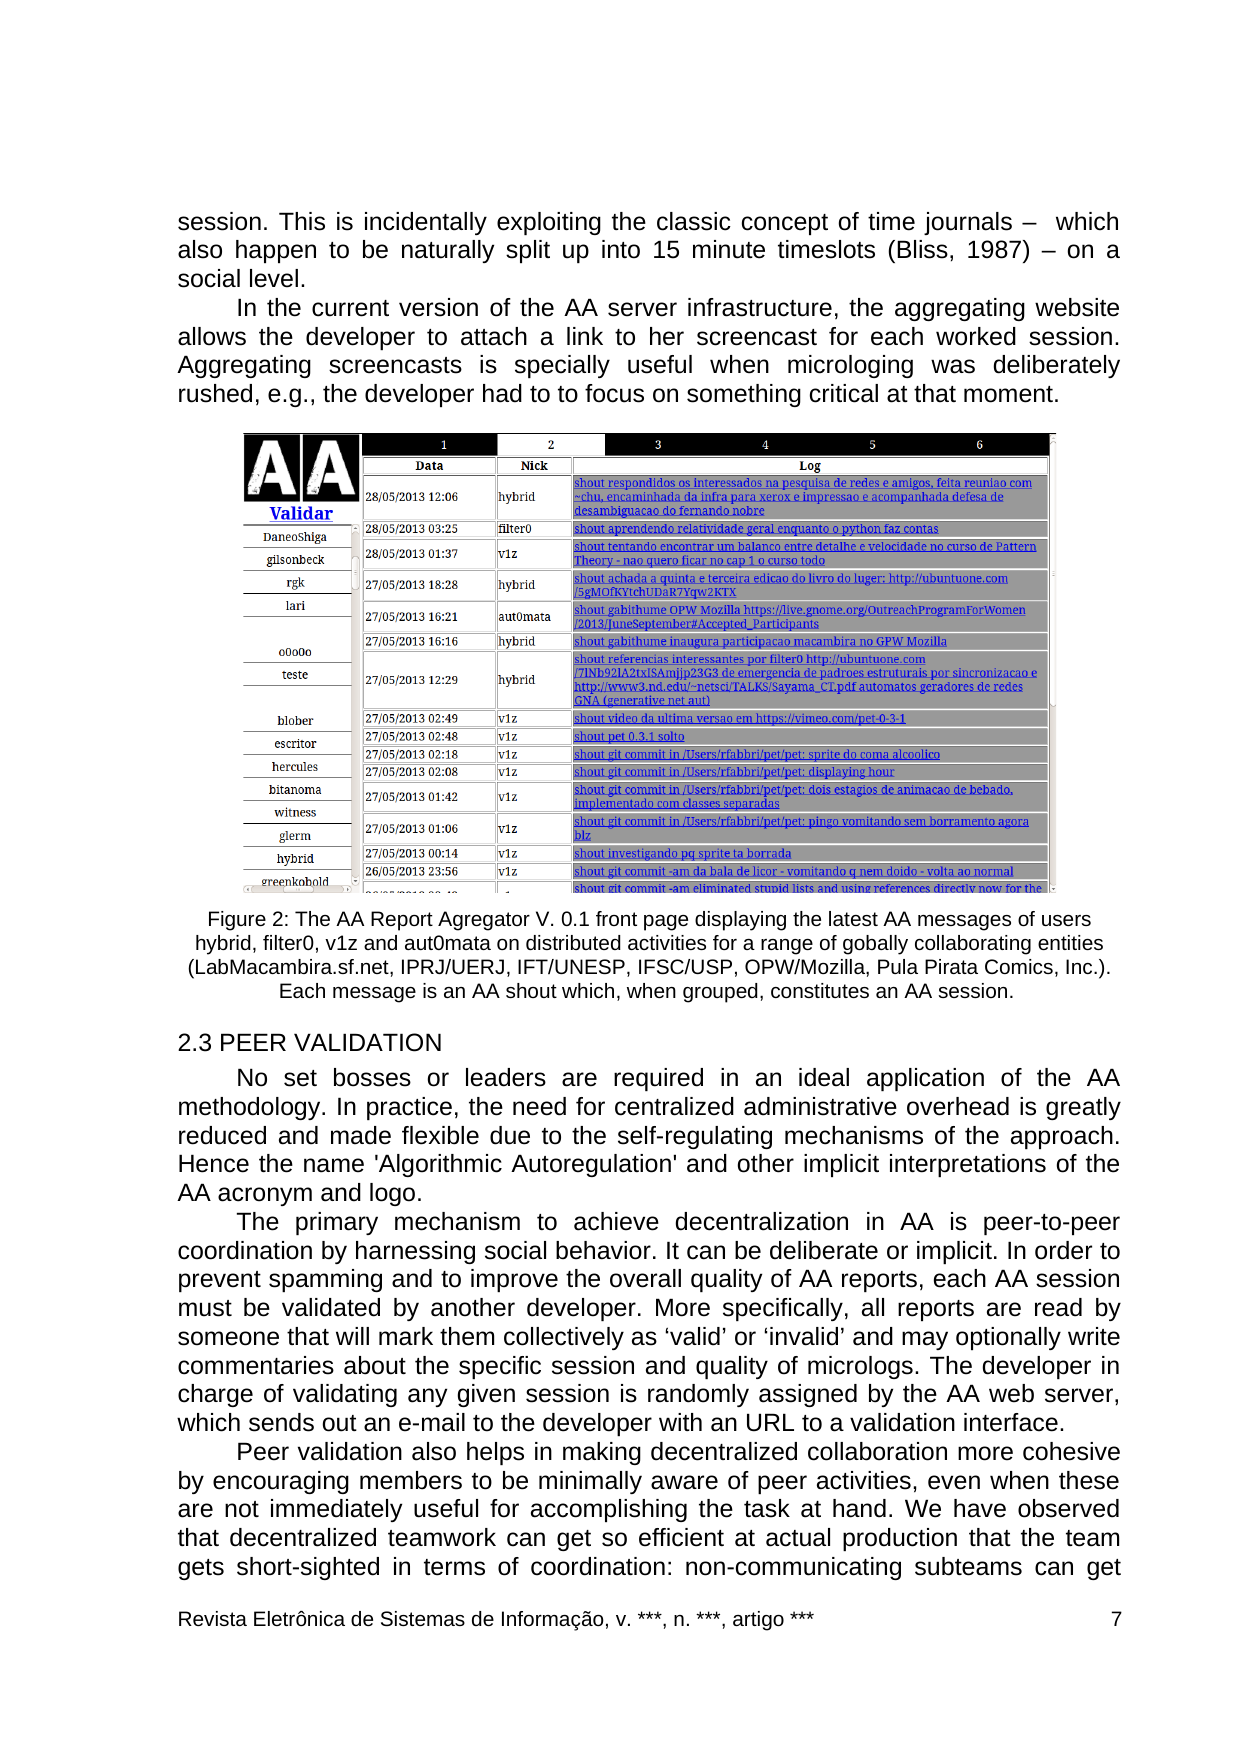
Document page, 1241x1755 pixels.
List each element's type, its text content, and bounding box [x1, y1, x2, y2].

picture [243, 433, 1057, 893]
text Peer validation also helps in making decentralized collaboration more cohesive by encouraging members to be minimally aware of peer activities, even when these are not immediately useful for accomplishing the task at hand. We have observed that decentralized teamwork can get so efficient at actual production that the team gets short-sighted in terms of coordination: non-communicating subteams can get [177, 1437, 1122, 1581]
text In the current version of the AA server infrastructure, the aggregating website allows the developer to attach a link to her screencast for each worked session. Aggregating screencasts is specially useful when microloging was deliberately rushed, e.g., the developer had to to focus on something critical at that moment. [177, 293, 1122, 408]
text No set bosses or leaders are required in an ideal application of the AA methodology. In practice, the need for centralized administrative overhead is greatly reduced and made flexible due to the self-regulating mechanisms of the approach. Hence the name 'Algorithmic Autoregulation' and other implicit interpretations of the AA acronym and logo. [177, 1063, 1122, 1207]
text session. This is incidentally exploiting the classic concept of time journals – which also happen to be naturally split up into 15 minute timeslots (Bliss, 1987) – on a social level. [177, 207, 1122, 293]
text Figure 2: The AA Report Agregator V. 0.1 front page displaying the latest AA messages of users hybrid, filter0, v1z and aut0mata on distributed activities for a range of gobally collaborating entities (LabMacambira.sf.net, IPRJ/UERJ, IFT/UNESP, IFSC/USP, OPW/Mozilla, Pula Pirata Comics, Inc.). Each message is an AA shout which, when grouped, constitutes an AA session. [177, 907, 1122, 1003]
subtitle 2.3 PEER VALIDATION [177, 1028, 1122, 1057]
text The primary mechanism to achieve decentralization in AA is peer-to-peer coordination by harnessing social behavior. It can be deliberate or implicit. In order to prevent spamming and to improve the overall quality of AA reports, each AA session must be validated by another developer. More specifically, all reports are read by someone that will mark them collectively as ‘valid’ or ‘invalid’ and may optionally write commentaries about the specific session and quality of micrologs. The developer in charge of validating any given session is randomly assigned by the AA web server, which sends out an e-mail to the developer with an URL to a validation interface. [177, 1207, 1122, 1437]
